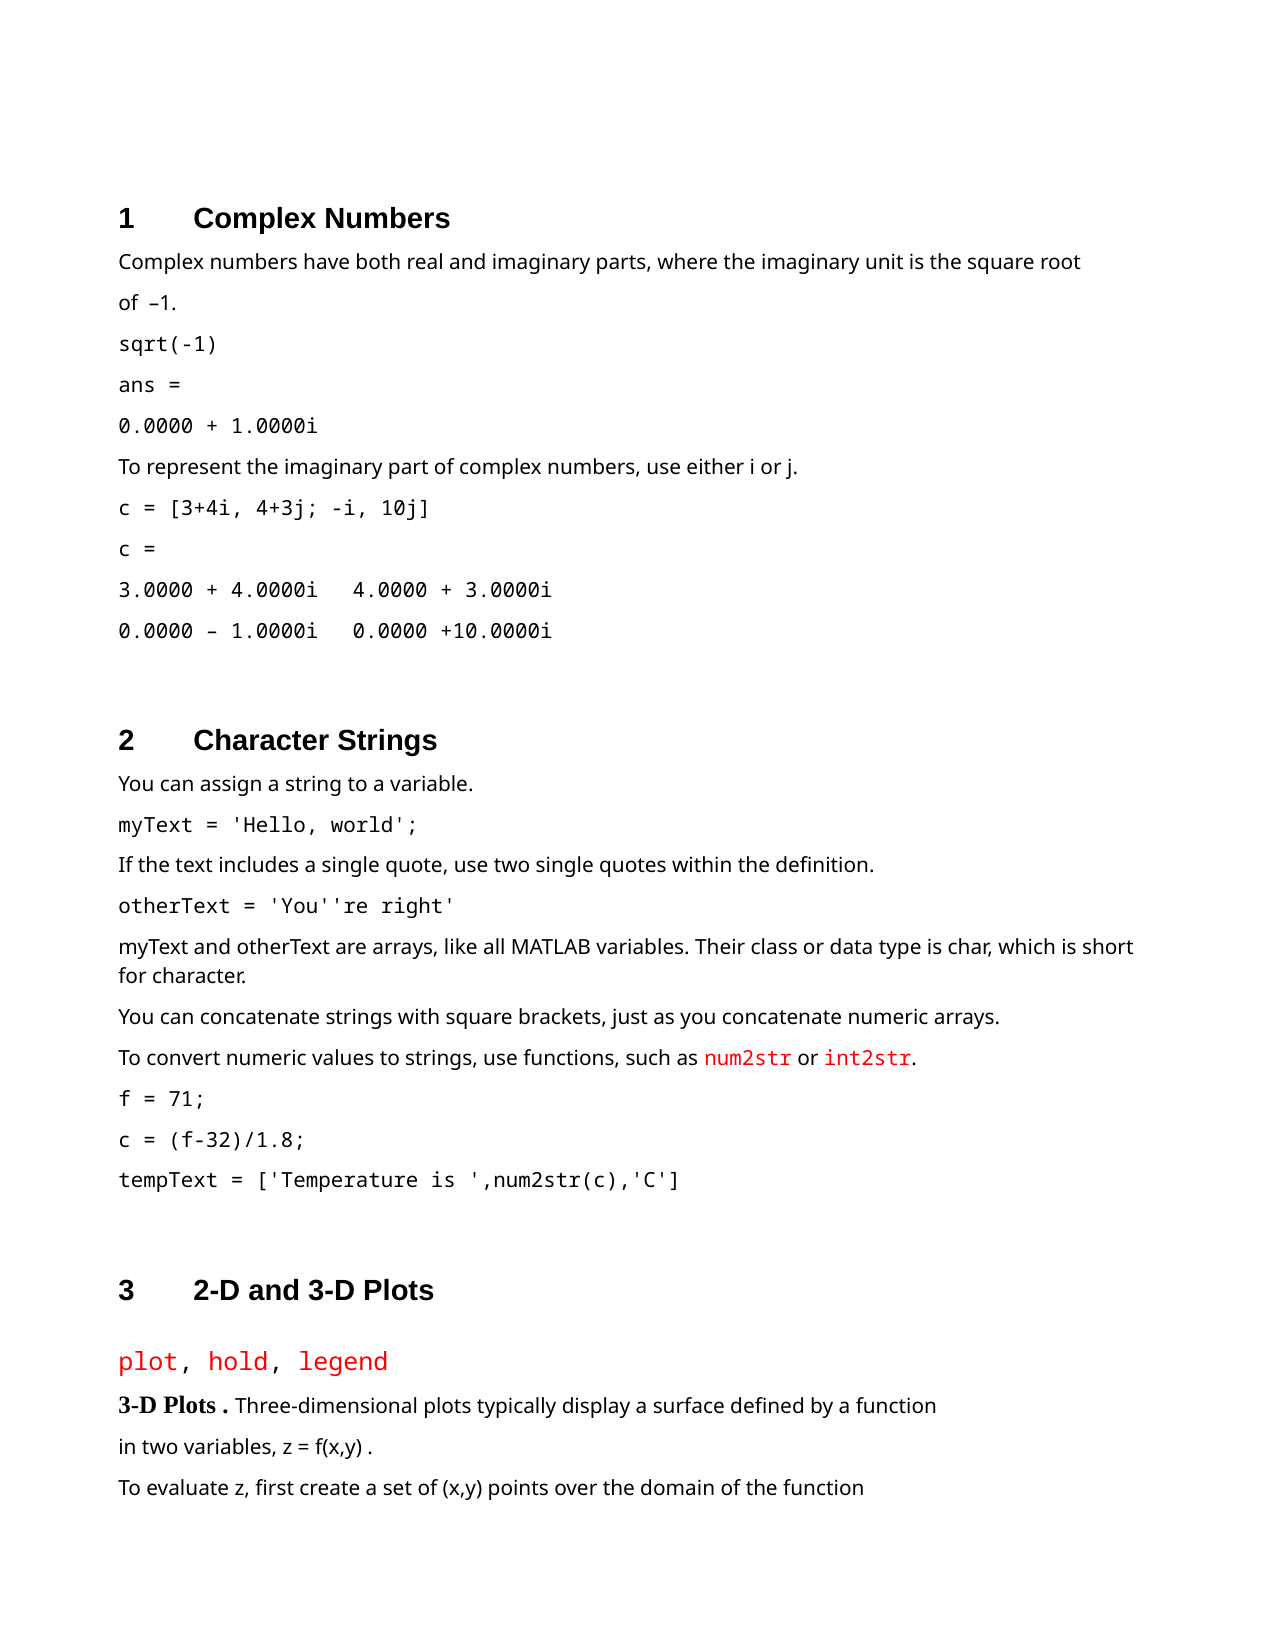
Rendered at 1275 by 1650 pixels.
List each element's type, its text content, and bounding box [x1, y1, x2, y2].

subtitle Complex Numbers [118, 201, 1157, 235]
text c = (f-32)/1.8; [118, 1125, 1157, 1153]
text 0.0000 + 1.0000i [118, 411, 1157, 439]
text sqrt(-1) [118, 329, 1157, 358]
text otherText = 'You''re right' [118, 892, 1157, 920]
text f = 71; [118, 1084, 1157, 1112]
text myText = 'Hello, world'; [118, 810, 1157, 838]
text plot, hold, legend [118, 1343, 1157, 1378]
subtitle Character Strings [118, 723, 1157, 756]
text tempText = ['Temperature is ',num2str(c),'C'] [118, 1166, 1157, 1194]
text c = [118, 534, 1157, 562]
text 3.0000 + 4.0000i 4.0000 + 3.0000i [118, 575, 1157, 603]
text To evaluate z, first create a set of (x,y) points over the domain of the function [118, 1473, 1157, 1501]
text 3-D Plots . Three-dimensional plots typically display a surface defined by a function [118, 1390, 1157, 1419]
subtitle 2-D and 3-D Plots [118, 1272, 1157, 1306]
text 0.0000 – 1.0000i 0.0000 +10.0000i [118, 616, 1157, 644]
text c = [3+4i, 4+3j; -i, 10j] [118, 493, 1157, 521]
text You can assign a string to a variable. [118, 769, 1157, 797]
text If the text includes a single quote, use two single quotes within the definition. [118, 851, 1157, 879]
text myText and otherText are arrays, like all MATLAB variables. Their class or data type is char, which is short for character. [118, 932, 1157, 989]
text To represent the imaginary part of complex numbers, use either i or j. [118, 452, 1157, 481]
text in two variables, z = f(x,y) . [118, 1432, 1157, 1461]
text You can concatenate strings with square brackets, just as you concatenate numeric arrays. [118, 1002, 1157, 1030]
text of –1. [118, 288, 1157, 317]
text ans = [118, 370, 1157, 399]
text Complex numbers have both real and imaginary parts, where the imaginary unit is the square root [118, 247, 1157, 276]
text To convert numeric values to strings, use functions, such as num2str or int2str. [118, 1043, 1157, 1071]
